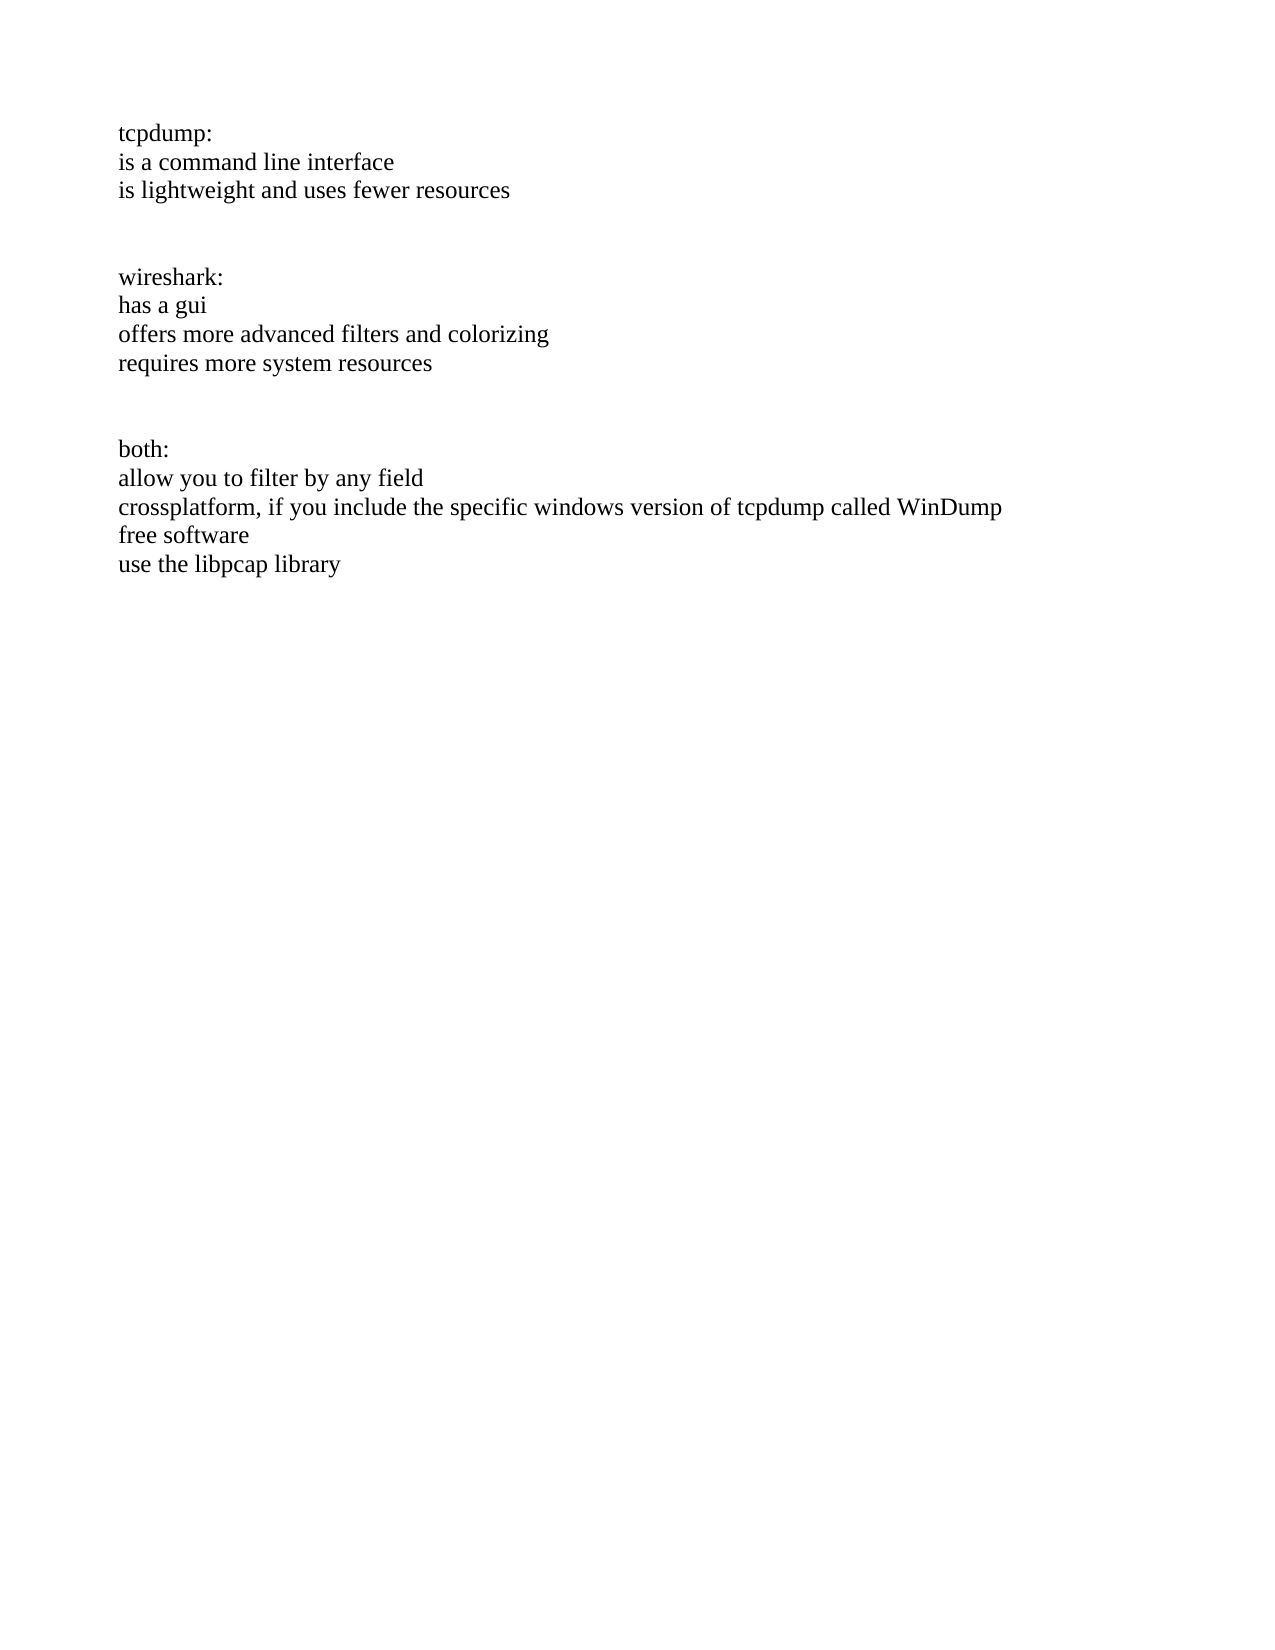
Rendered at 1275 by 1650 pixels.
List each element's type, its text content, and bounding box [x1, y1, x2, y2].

text allow you to filter by any field [118, 463, 1157, 492]
text has a gui [118, 291, 1157, 319]
text offers more advanced filters and colorizing [118, 319, 1157, 348]
text use the libpcap library [118, 549, 1157, 578]
text crossplatform, if you include the specific windows version of tcpdump called WinDump [118, 492, 1157, 521]
text wireshark: [118, 262, 1157, 291]
text free software [118, 521, 1157, 549]
text is a command line interface [118, 147, 1157, 176]
text both: [118, 434, 1157, 463]
text tcpdump: [118, 118, 1157, 147]
text requires more system resources [118, 348, 1157, 377]
text is lightweight and uses fewer resources [118, 176, 1157, 204]
